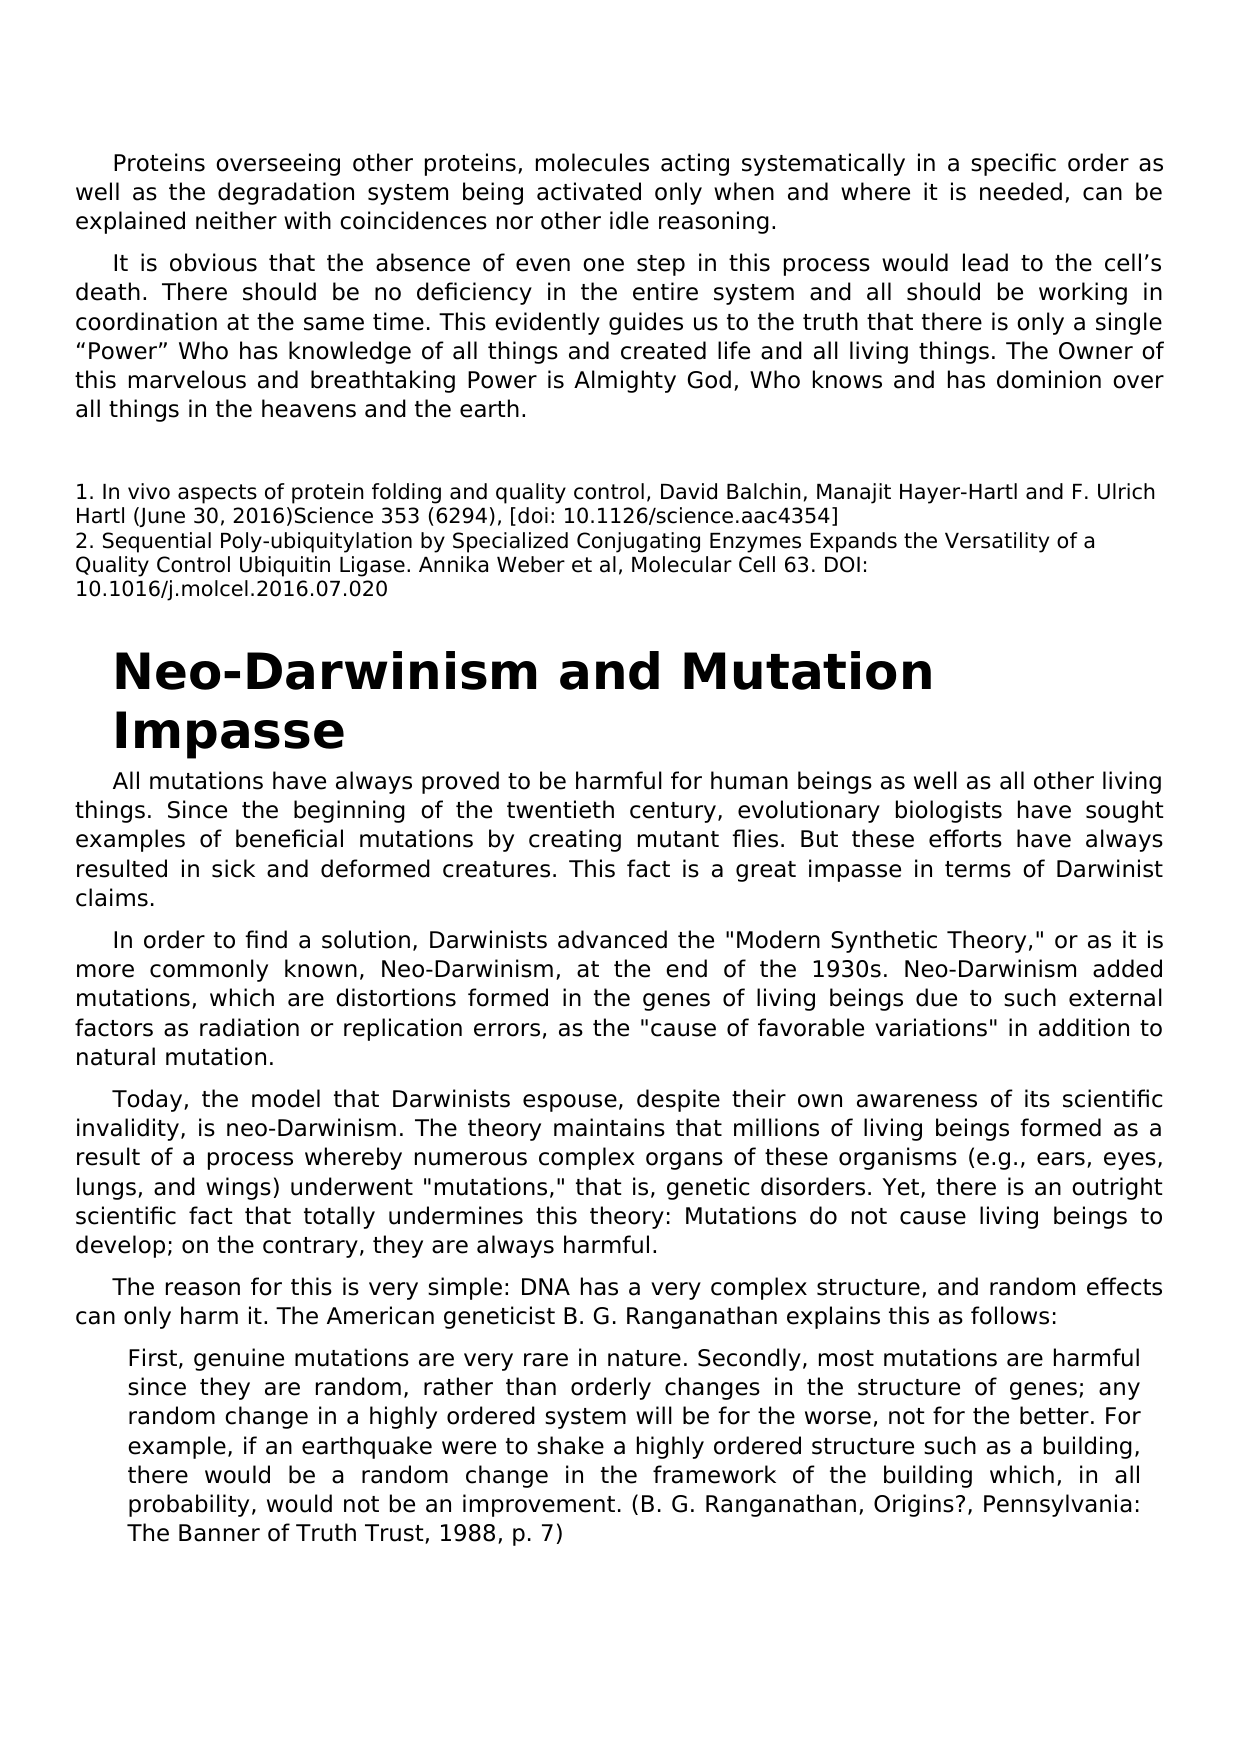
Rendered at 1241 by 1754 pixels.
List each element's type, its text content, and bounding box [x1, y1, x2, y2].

text Proteins overseeing other proteins, molecules acting systematically in a specific order as well as the degradation system being activated only when and where it is needed, can be explained neither with coincidences nor other idle reasoning. [75, 150, 1165, 235]
text Today, the model that Darwinists espouse, despite their own awareness of its scientific invalidity, is neo-Darwinism. The theory maintains that millions of living beings formed as a result of a process whereby numerous complex organs of these organisms (e.g., ears, eyes, lungs, and wings) underwent "mutations," that is, genetic disorders. Yet, there is an outright scientific fact that totally undermines this theory: Mutations do not cause living beings to develop; on the contrary, they are always harmful. [75, 1086, 1165, 1259]
text In order to find a solution, Darwinists advanced the "Modern Synthetic Theory," or as it is more commonly known, Neo-Darwinism, at the end of the 1930s. Neo-Darwinism added mutations, which are distortions formed in the genes of living beings due to such external factors as radiation or replication errors, as the "cause of favorable variations" in addition to natural mutation. [75, 927, 1165, 1071]
text First, genuine mutations are very rare in nature. Secondly, most mutations are harmful since they are random, rather than orderly changes in the structure of genes; any random change in a highly ordered system will be for the worse, not for the better. For example, if an earthquake were to shake a highly ordered structure such as a building, there would be a random change in the framework of the building which, in all probability, would not be an improvement. (B. G. Ranganathan, Origins?, Pennsylvania: The Banner of Truth Trust, 1988, p. 7) [127, 1345, 1143, 1547]
text The reason for this is very simple: DNA has a very complex structure, and random effects can only harm it. The American geneticist B. G. Ranganathan explains this as follows: [75, 1274, 1165, 1330]
subtitle Neo-Darwinism and Mutation Impasse [112, 643, 1165, 760]
text All mutations have always proved to be harmful for human beings as well as all other living things. Since the beginning of the twentieth century, evolutionary biologists have sought examples of beneficial mutations by creating mutant flies. But these efforts have always resulted in sick and deformed creatures. This fact is a great impasse in terms of Darwinist claims. [75, 768, 1165, 912]
text It is obvious that the absence of even one step in this process would lead to the cell’s death. There should be no deficiency in the entire system and all should be working in coordination at the same time. This evidently guides us to the truth that there is only a single “Power” Who has knowledge of all things and created life and all living things. The Owner of this marvelous and breathtaking Power is Almighty God, Who knows and has dominion over all things in the heavens and the earth. [75, 250, 1165, 423]
text 2. Sequential Poly-ubiquitylation by Specialized Conjugating Enzymes Expands the Versatility of a Quality Control Ubiquitin Ligase. Annika Weber et al, Molecular Cell 63. DOI: 10.1016/j.molcel.2016.07.020 [75, 529, 1165, 602]
text 1. In vivo aspects of protein folding and quality control, David Balchin, Manajit Hayer-Hartl and F. Ulrich Hartl (June 30, 2016) Science 353 (6294), [doi: 10.1126/science.aac4354] [75, 480, 1165, 529]
